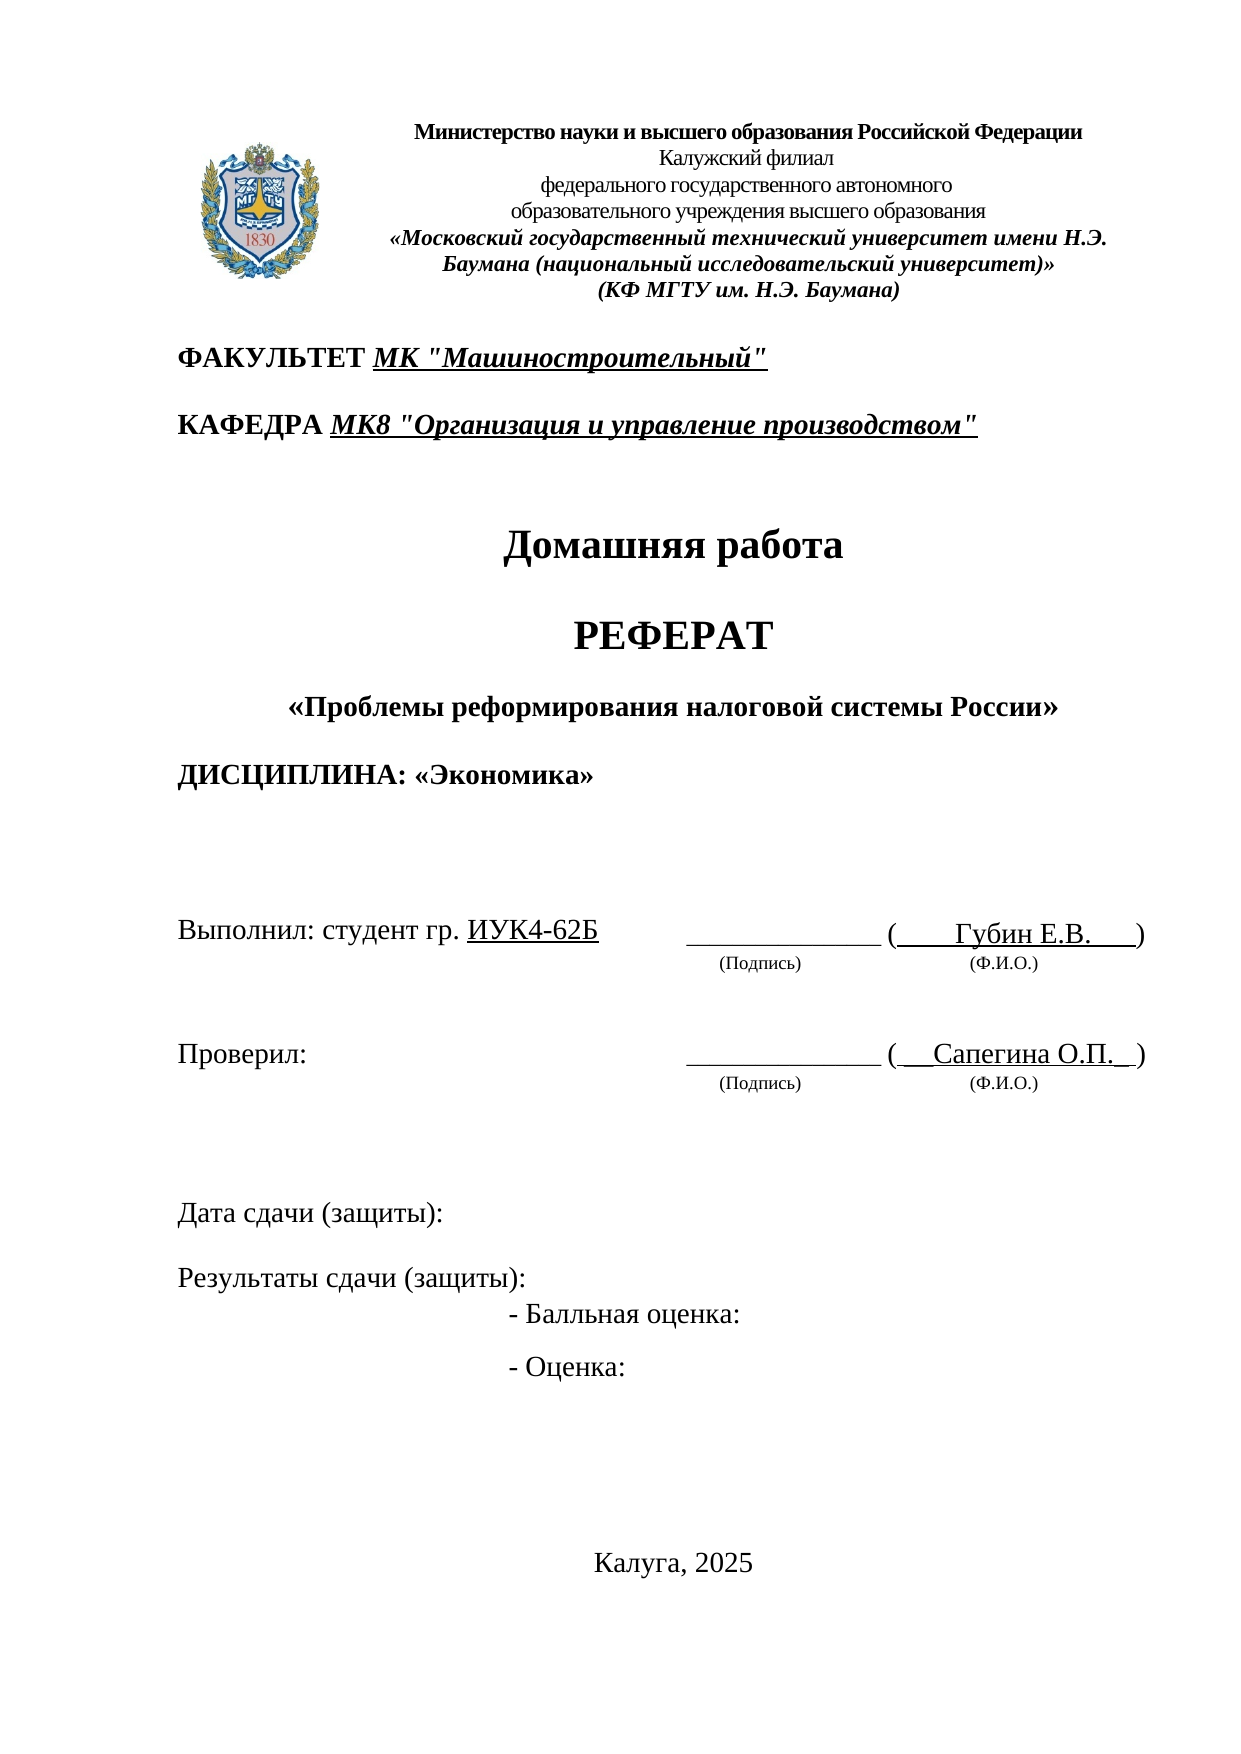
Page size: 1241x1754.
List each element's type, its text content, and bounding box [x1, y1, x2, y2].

table_cell _________________ ( __Сапегина О.П._ ) (Подпись) (Ф.И.О.) [624, 1011, 1163, 1131]
table_cell Проверил: [166, 1011, 624, 1131]
picture [200, 142, 320, 279]
text Калуга, 2025 [177, 1545, 1169, 1578]
table_cell [166, 1296, 497, 1411]
table_cell - Балльная оценка: - Оценка: [497, 1296, 1163, 1411]
text КАФЕДРА МК8 "Организация и управление производством" [177, 407, 1169, 441]
table_header _________________ ( __Губин Е.В._ ) (Подпись) (Ф.И.О.) [624, 891, 1163, 1011]
table_header [177, 118, 343, 303]
table_header Выполнил: студент гр. ИУК4-62Б [166, 891, 624, 1011]
text ДИСЦИПЛИНА: «Экономика» [177, 757, 1169, 791]
text ФАКУЛЬТЕТ МК "Машиностроительный" [177, 340, 1169, 374]
text РЕФЕРАТ [177, 611, 1169, 659]
text «Проблемы реформирования налоговой системы России» [177, 685, 1169, 723]
table_cell Дата сдачи (защиты): Результаты сдачи (защиты): [166, 1131, 1163, 1296]
text Домашняя работа [177, 520, 1169, 568]
table_header Министерство науки и высшего образования Российской Федерации Калужский филиал федерального государственного автономного образовательного учреждения высшего образования «Московский государственный технический университет имени Н.Э. Баумана (национальный исследовательский университет)» (КФ МГТУ им. Н.Э. Баумана) [343, 118, 1155, 303]
